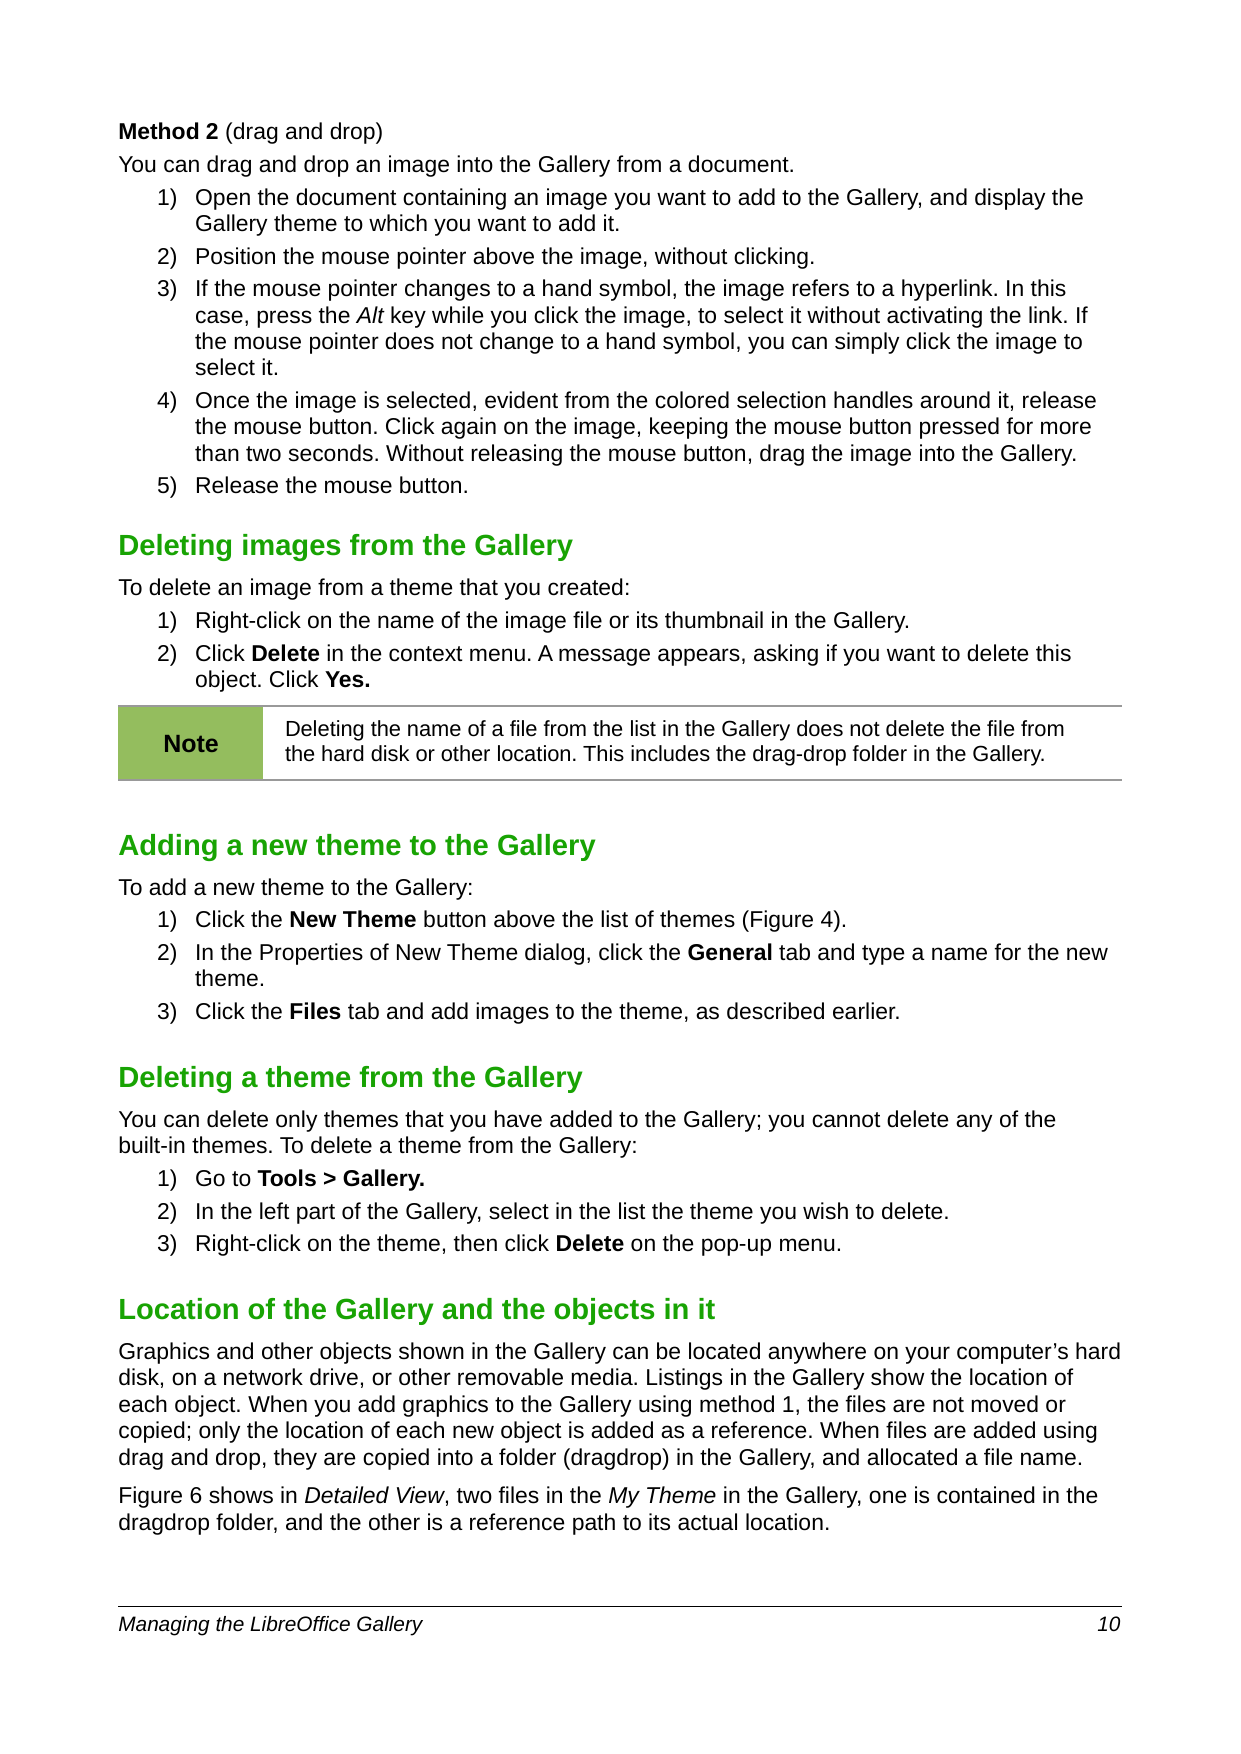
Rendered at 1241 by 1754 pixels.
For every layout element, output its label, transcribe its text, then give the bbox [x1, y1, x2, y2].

list Position the mouse pointer above the image, without clicking. [177, 243, 1122, 269]
list Click the Files tab and add images to the theme, as described earlier. [177, 998, 1122, 1024]
list Open the document containing an image you want to add to the Gallery, and display the Gallery theme to which you want to add it. [177, 184, 1122, 236]
table_header Deleting the name of a file from the list in the Gallery does not delete the file from the hard disk or other location. This includes the drag-drop folder in the Gallery. [264, 707, 1122, 779]
list Once the image is selected, evident from the colored selection handles around it, release the mouse button. Click again on the image, keeping the mouse button pressed for more than two seconds. Without releasing the mouse button, drag the image into the Gallery. [177, 387, 1122, 466]
list In the left part of the Gallery, select in the list the theme you wish to delete. [177, 1198, 1122, 1224]
list Right-click on the name of the image file or its thumbnail in the Gallery. [177, 607, 1122, 633]
list You can delete only themes that you have added to the Gallery; you cannot delete any of the built‑in themes. To delete a theme from the Gallery: [118, 1106, 1122, 1158]
subtitle Location of the Gallery and the objects in it [118, 1292, 1122, 1326]
table_header Note [118, 707, 263, 779]
list To delete an image from a theme that you created: [118, 574, 1122, 601]
text Graphics and other objects shown in the Gallery can be located anywhere on your computer’s hard disk, on a network drive, or other removable media. Listings in the Gallery show the location of each object. When you add graphics to the Gallery using method 1, the files are not moved or copied; only the location of each new object is added as a reference. When files are added using drag and drop, they are copied into a folder (dragdrop) in the Gallery, and allocated a file name. [118, 1338, 1122, 1470]
subtitle Adding a new theme to the Gallery [118, 828, 1122, 861]
list To add a new theme to the Gallery: [118, 874, 1122, 900]
list Click Delete in the context menu. A message appears, asking if you want to delete this object. Click Yes. [177, 639, 1122, 692]
list If the mouse pointer changes to a hand symbol, the image refers to a hyperlink. In this case, press the Alt key while you click the image, to select it without activating the link. If the mouse pointer does not change to a hand symbol, you can simply click the image to select it. [177, 275, 1122, 381]
list Release the mouse button. [177, 472, 1122, 499]
list Click the New Theme button above the list of themes (Figure 4). [177, 906, 1122, 933]
list Method 2 (drag and drop) [118, 118, 1122, 144]
list You can drag and drop an image into the Gallery from a document. [118, 151, 1122, 177]
list In the Properties of New Theme dialog, click the General tab and type a name for the new theme. [177, 939, 1122, 992]
subtitle Deleting a theme from the Gallery [118, 1060, 1122, 1093]
text Figure 6 shows in Detailed View, two files in the My Theme in the Gallery, one is contained in the dragdrop folder, and the other is a reference path to its actual location. [118, 1482, 1122, 1535]
subtitle Deleting images from the Gallery [118, 528, 1122, 562]
list Right-click on the theme, then click Delete on the pop-up menu. [177, 1230, 1122, 1257]
list Go to Tools > Gallery. [177, 1165, 1122, 1191]
